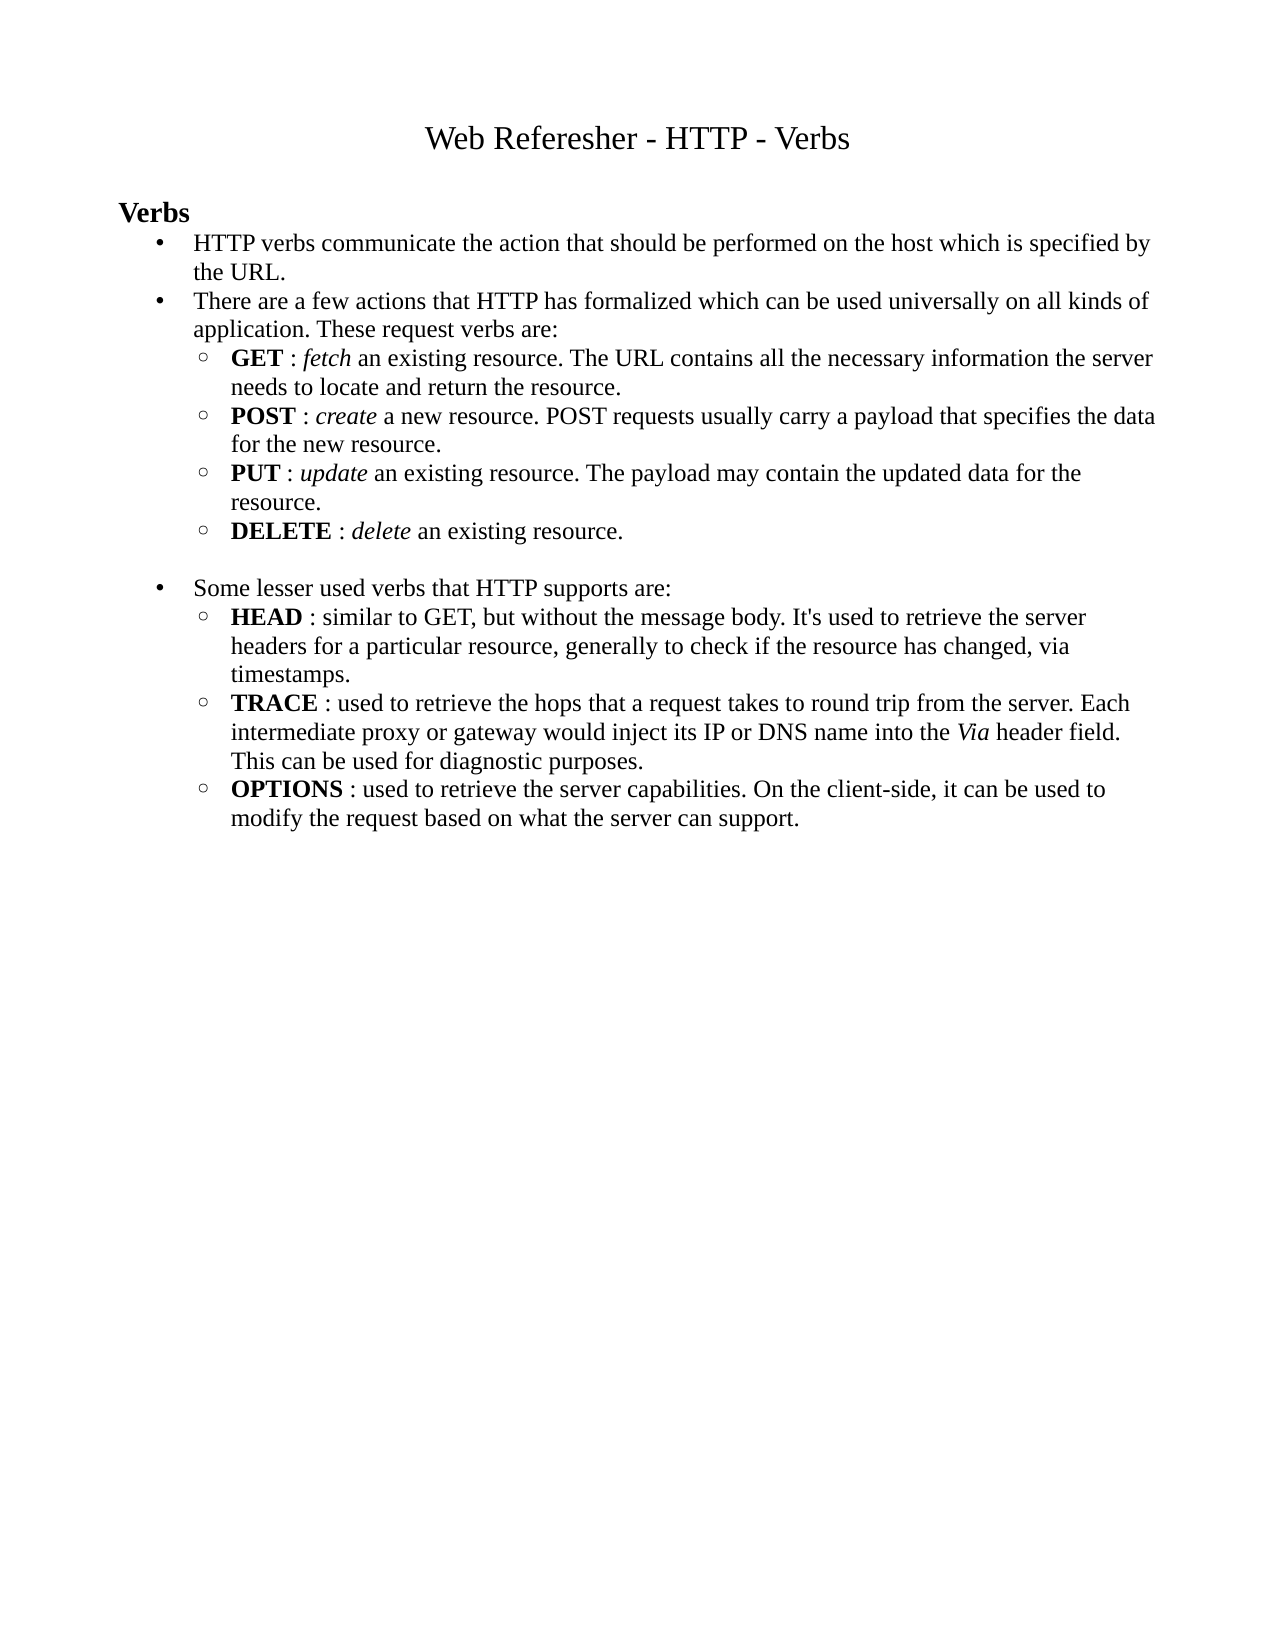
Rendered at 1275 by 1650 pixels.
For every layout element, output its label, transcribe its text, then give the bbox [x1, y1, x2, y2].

list There are a few actions that HTTP has formalized which can be used universally on all kinds of application. These request verbs are: [156, 286, 1157, 343]
text Web Referesher - HTTP - Verbs [118, 118, 1157, 156]
list HEAD : similar to GET, but without the message body. It's used to retrieve the server headers for a particular resource, generally to check if the resource has changed, via timestamps. [193, 602, 1157, 688]
list Some lesser used verbs that HTTP supports are: [156, 573, 1157, 602]
text Verbs [118, 195, 1157, 228]
list POST : create a new resource. POST requests usually carry a payload that specifies the data for the new resource. [193, 401, 1157, 458]
list TRACE : used to retrieve the hops that a request takes to round trip from the server. Each intermediate proxy or gateway would inject its IP or DNS name into the Via header field. This can be used for diagnostic purposes. [193, 688, 1157, 774]
list GET : fetch an existing resource. The URL contains all the necessary information the server needs to locate and return the resource. [193, 343, 1157, 401]
list DELETE : delete an existing resource. [193, 516, 1157, 544]
list HTTP verbs communicate the action that should be performed on the host which is specified by the URL. [156, 228, 1157, 286]
list PUT : update an existing resource. The payload may contain the updated data for the resource. [193, 458, 1157, 516]
list OPTIONS : used to retrieve the server capabilities. On the client-side, it can be used to modify the request based on what the server can support. [193, 774, 1157, 832]
